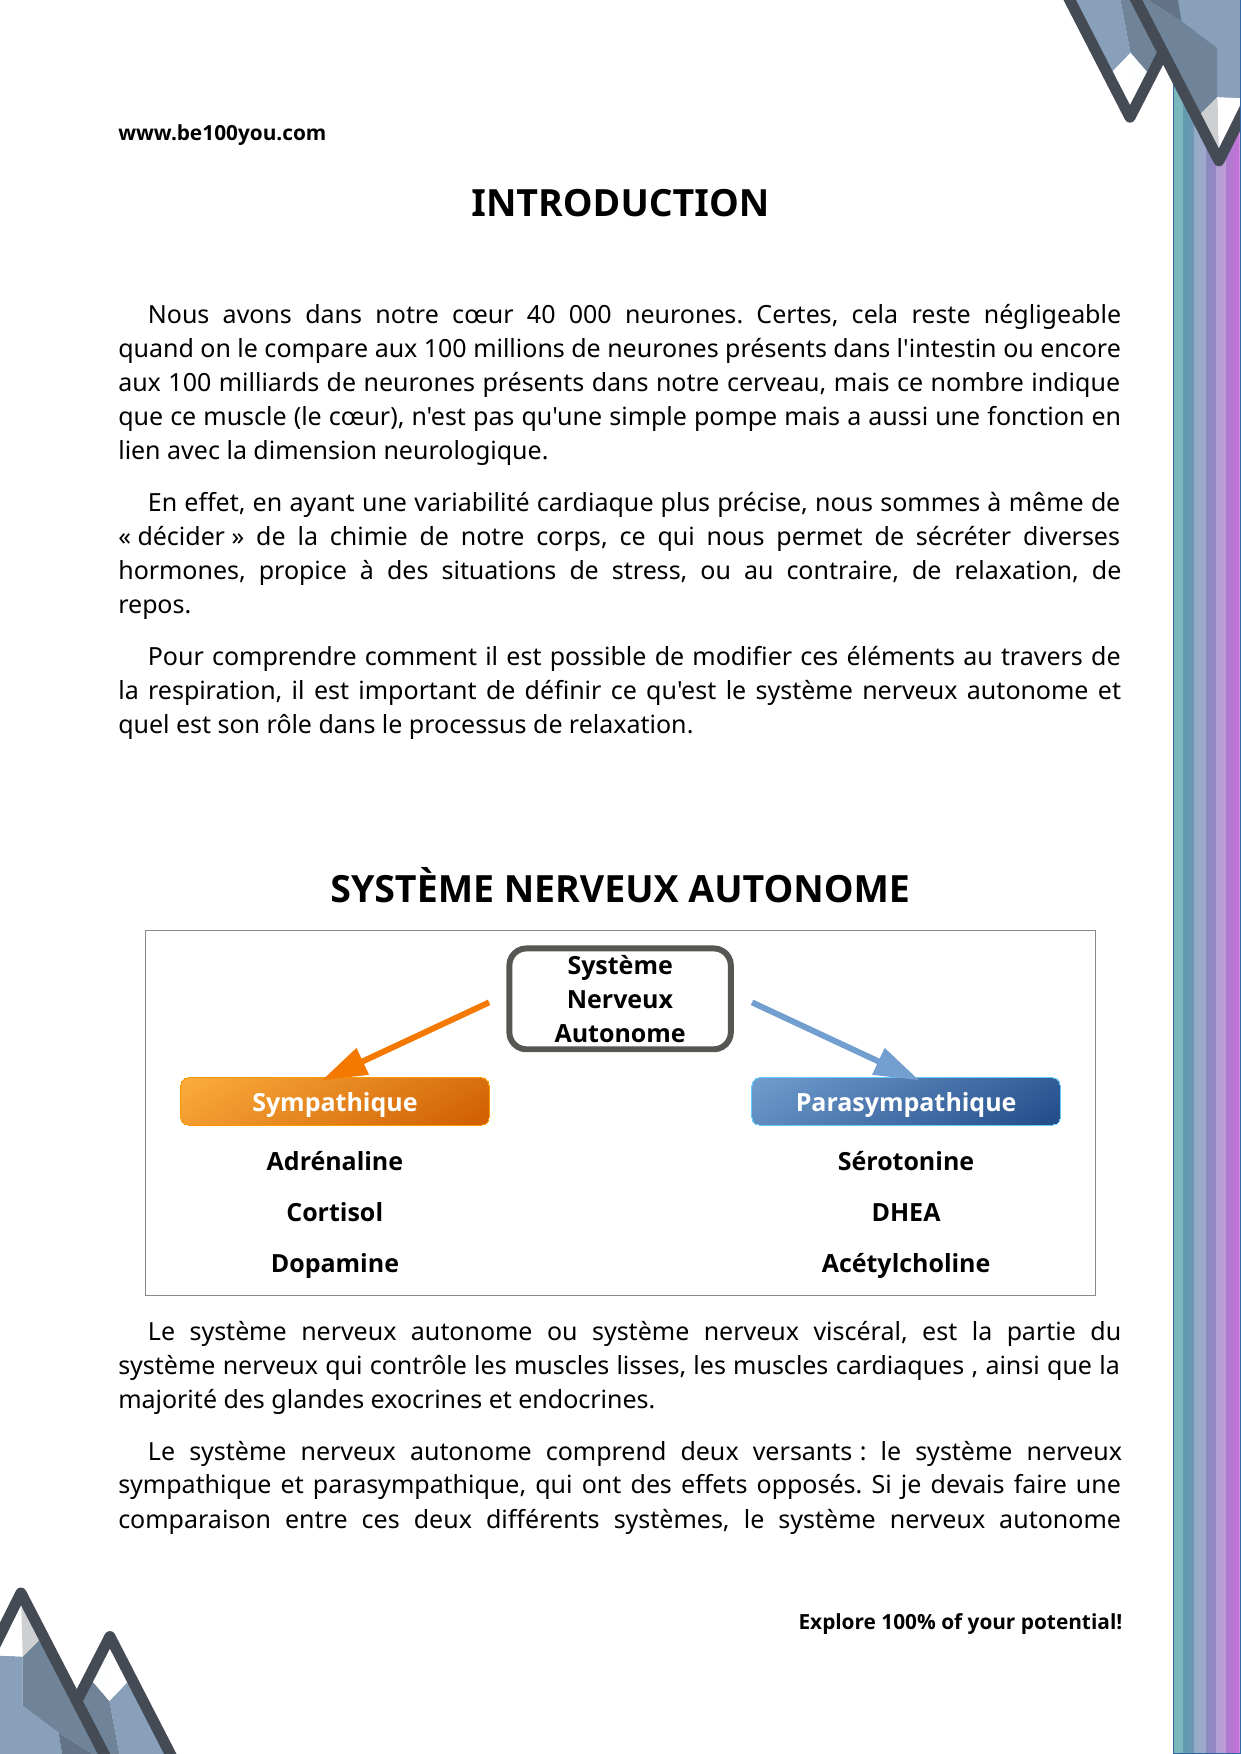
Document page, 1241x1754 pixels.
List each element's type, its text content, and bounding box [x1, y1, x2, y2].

text INTRODUCTION [118, 176, 1122, 227]
text Le système nerveux autonome comprend deux versants : le système nerveux sympathique et parasympathique, qui ont des effets opposés. Si je devais faire une comparaison entre ces deux différents systèmes, le système nerveux autonome [118, 1433, 1122, 1535]
text Nous avons dans notre cœur 40 000 neurones. Certes, cela reste négligeable quand on le compare aux 100 millions de neurones présents dans l'intestin ou encore aux 100 milliards de neurones présents dans notre cerveau, mais ce nombre indique que ce muscle (le cœur), n'est pas qu'une simple pompe mais a aussi une fonction en lien avec la dimension neurologique. [118, 297, 1122, 467]
text En effet, en ayant une variabilité cardiaque plus précise, nous sommes à même de « décider » de la chimie de notre corps, ce qui nous permet de sécréter diverses hormones, propice à des situations de stress, ou au contraire, de relaxation, de repos. [118, 484, 1122, 621]
text Pour comprendre comment il est possible de modifier ces éléments au travers de la respiration, il est important de définir ce qu'est le système nerveux autonome et quel est son rôle dans le processus de relaxation. [118, 638, 1122, 741]
text SYSTÈME NERVEUX AUTONOME [118, 862, 1122, 913]
text Le système nerveux autonome ou système nerveux viscéral, est la partie du système nerveux qui contrôle les muscles lisses, les muscles cardiaques , ainsi que la majorité des glandes exocrines et endocrines. [118, 1313, 1122, 1415]
